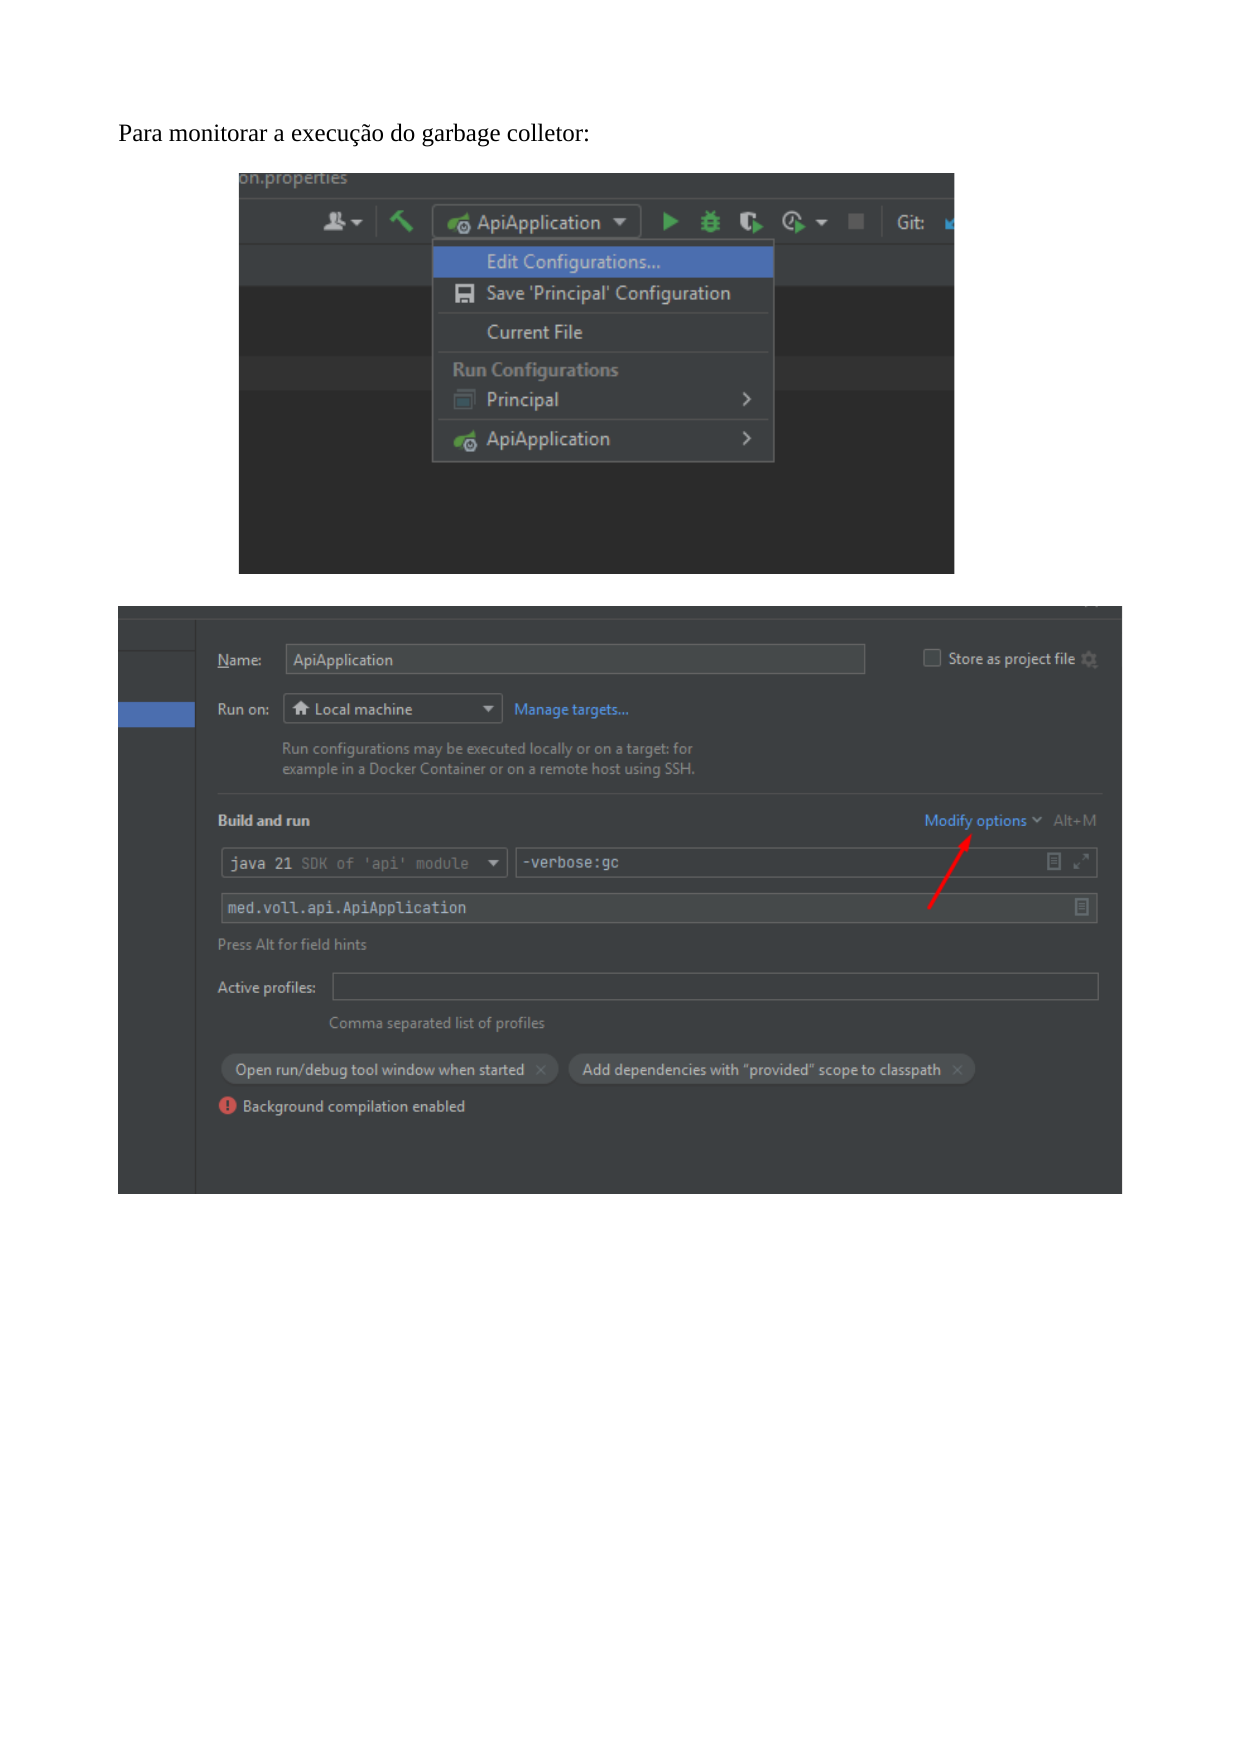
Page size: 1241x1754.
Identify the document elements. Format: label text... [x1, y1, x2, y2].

picture [118, 606, 1123, 1194]
picture [238, 173, 955, 574]
text Para monitorar a execução do garbage colletor: [118, 118, 1122, 147]
